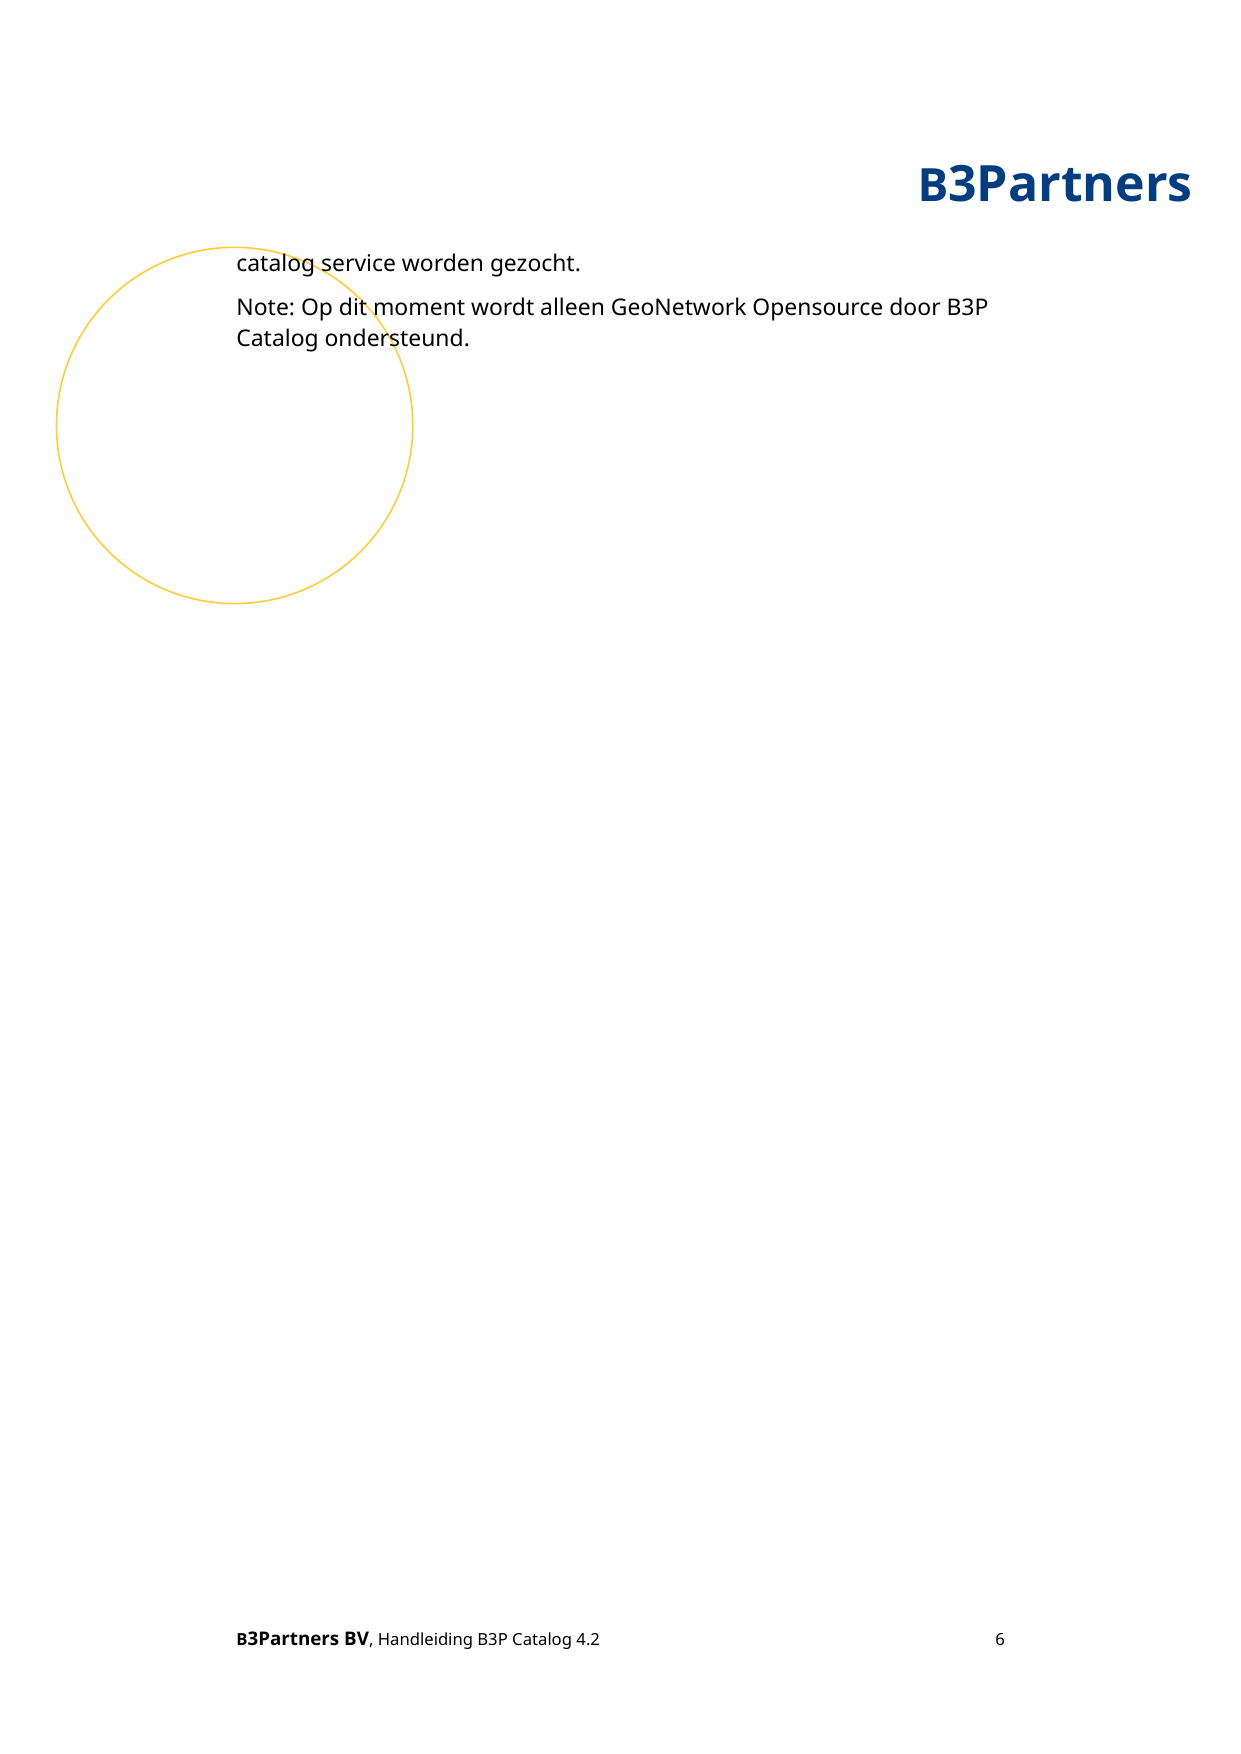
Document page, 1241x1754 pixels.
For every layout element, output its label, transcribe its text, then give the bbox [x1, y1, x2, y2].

text De metadatadocumenten worden in een catalog service geplaatst, welke de metadata indexeert. Verschillende catalog services kunnen met elkaar samenwerken.Een catalog service kan via het internet middels het HTTP protocol worden benaderd. Met een programma als bijvoorbeeld GeoNetwork OpenSource kan op informatie uit een catalog service worden gezocht. [258, 247, 1004, 278]
text Note: Op dit moment wordt alleen GeoNetwork Opensource door B3P Catalog ondersteund. [354, 291, 1004, 353]
